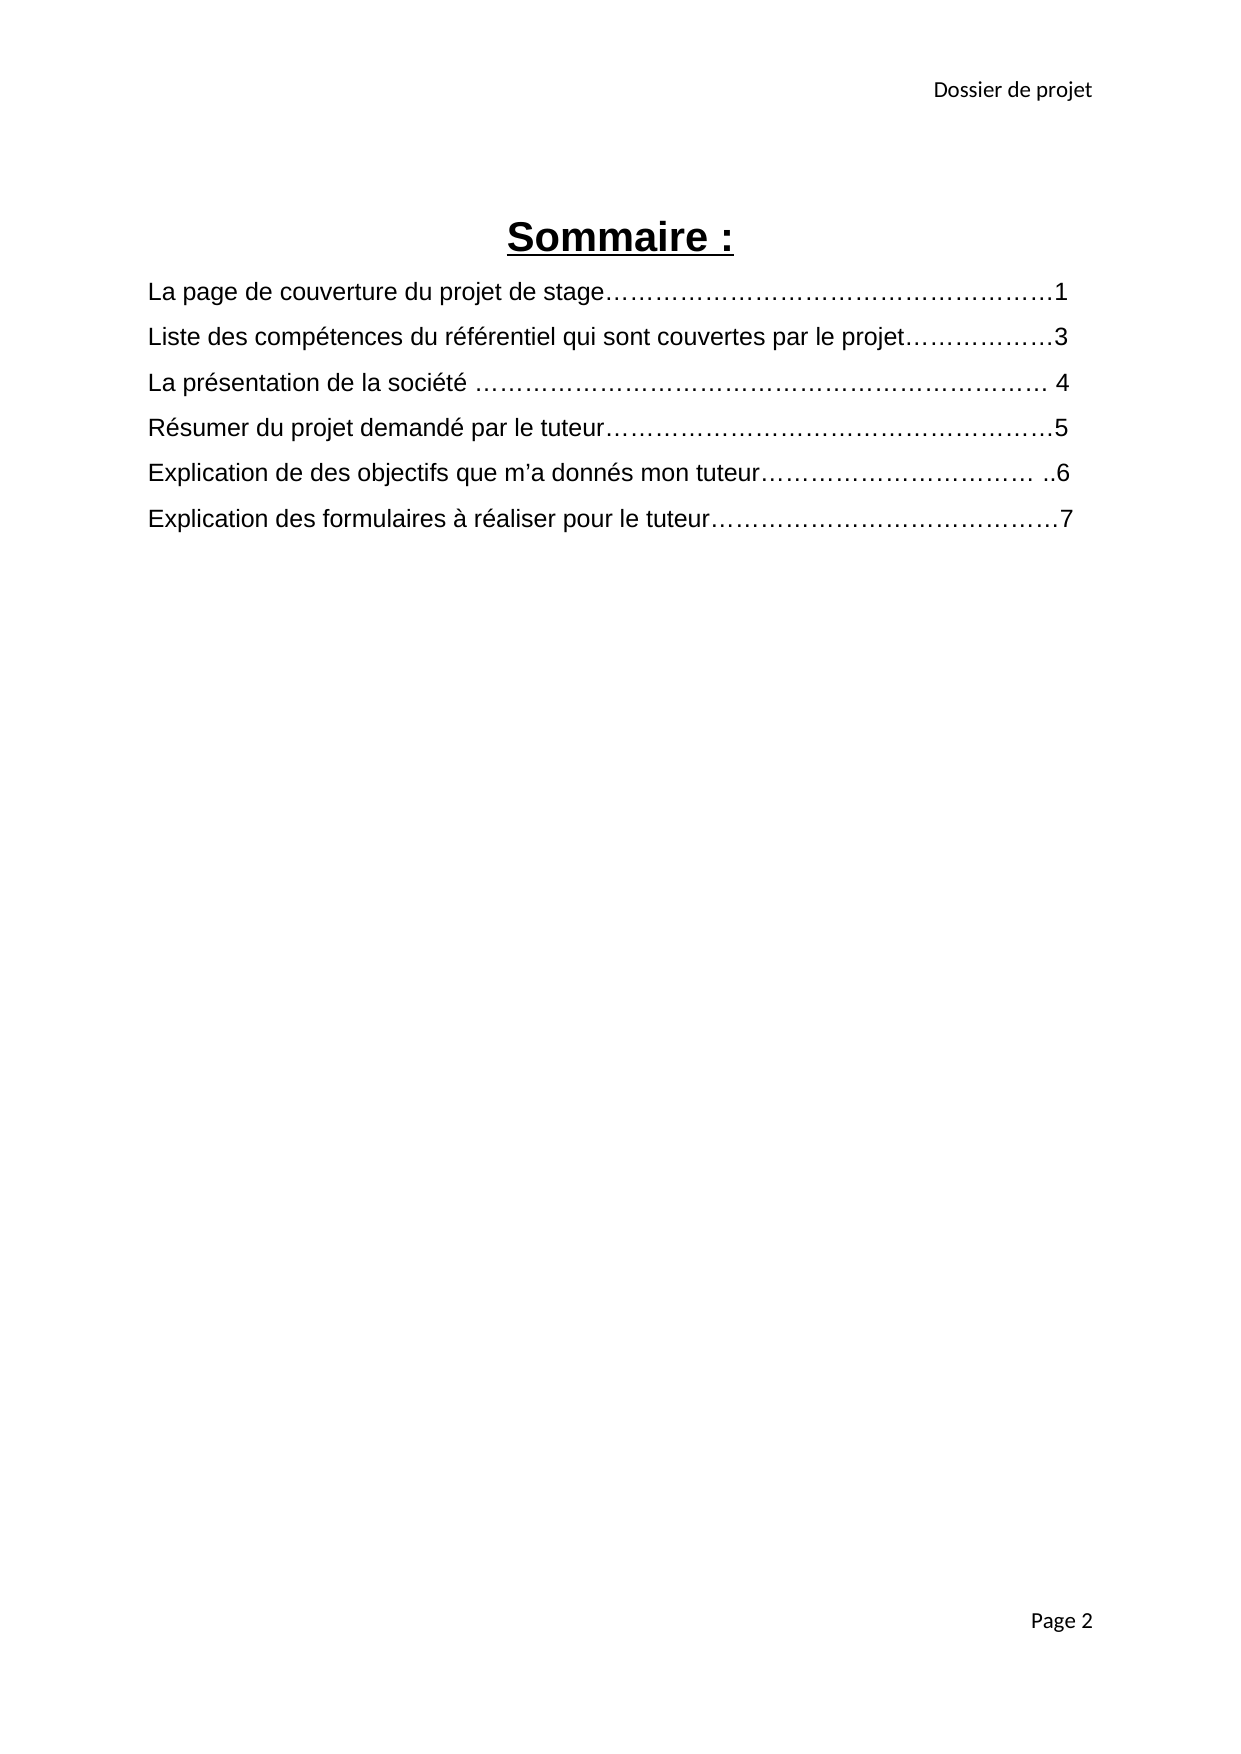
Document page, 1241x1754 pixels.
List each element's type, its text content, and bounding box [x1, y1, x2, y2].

text Explication de des objectifs que m’a donnés mon tuteur…………………………… ..6 [148, 458, 1093, 487]
text Liste des compétences du référentiel qui sont couvertes par le projet………………3 [148, 322, 1093, 351]
text Explication des formulaires à réaliser pour le tuteur……………………………………7 [148, 504, 1093, 533]
text La page de couverture du projet de stage………………………………………………1 [148, 277, 1093, 306]
text La présentation de la société …………………………………………………………… 4 [148, 368, 1093, 396]
text Résumer du projet demandé par le tuteur………………………………………………5 [148, 413, 1093, 442]
text Sommaire : [148, 212, 1093, 260]
